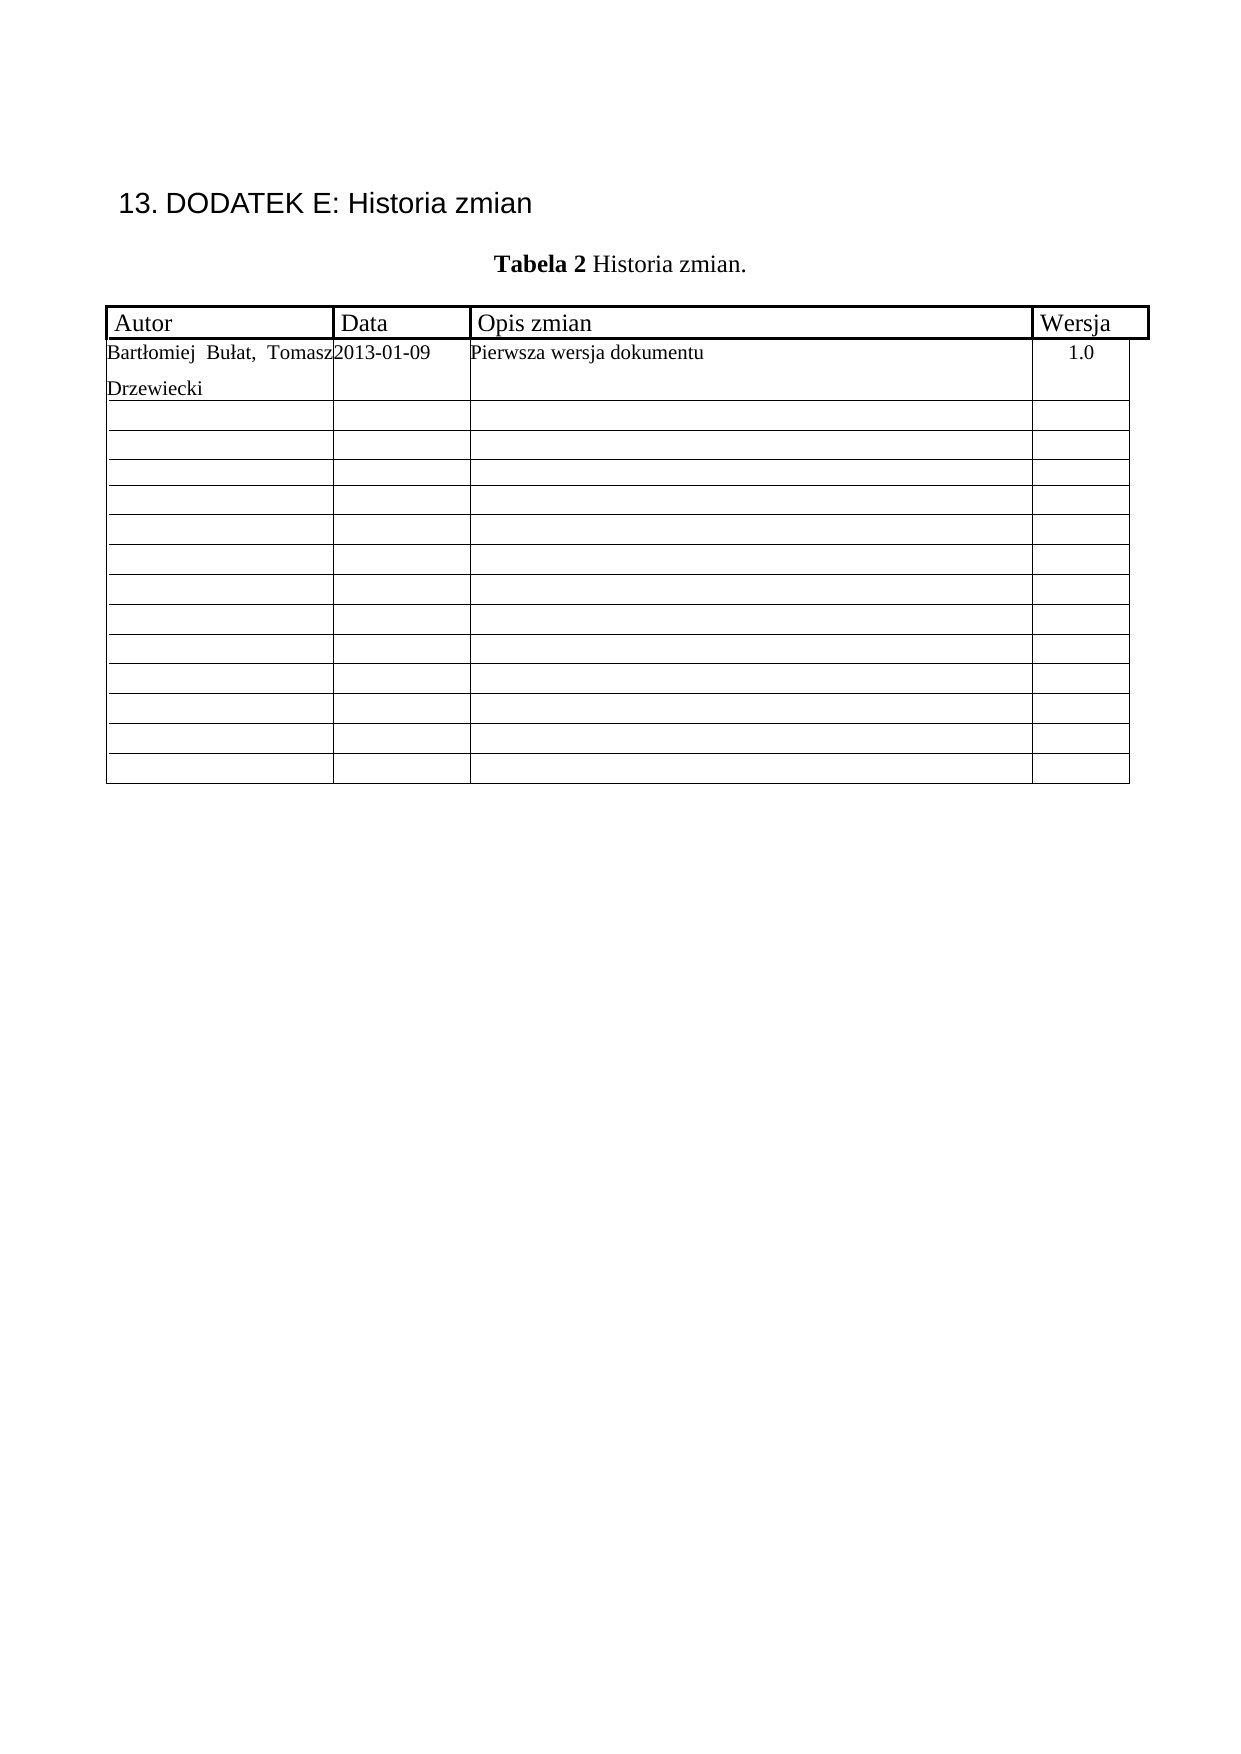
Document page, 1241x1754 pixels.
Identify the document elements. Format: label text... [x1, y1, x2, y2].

table_cell [1136, 459, 1142, 484]
table_cell [334, 664, 470, 693]
table_cell [1136, 634, 1142, 663]
table_cell [471, 754, 1032, 782]
table_cell [1136, 693, 1142, 723]
table_cell [1136, 753, 1142, 782]
table_cell [1136, 485, 1142, 514]
table_cell [1130, 604, 1136, 633]
table_cell [107, 723, 333, 753]
table_cell [334, 545, 470, 574]
table_cell [1142, 430, 1148, 459]
table_cell [1033, 431, 1129, 459]
table_cell [1142, 604, 1148, 633]
table_cell [1033, 545, 1129, 574]
table_cell [107, 514, 333, 544]
table_cell [334, 605, 470, 633]
table_cell Pierwsza wersja dokumentu [471, 340, 1032, 400]
table_cell [1130, 753, 1136, 782]
table_header Data [335, 308, 469, 337]
table_cell [334, 724, 470, 753]
table_cell [1136, 544, 1142, 574]
table_cell [107, 604, 333, 633]
text Tabela 2 Historia zmian. [118, 249, 1122, 278]
table_cell [1130, 544, 1136, 574]
table_cell [334, 515, 470, 544]
table_cell [1033, 694, 1129, 723]
table_cell 2013-01-09 [334, 340, 470, 400]
table_cell [1142, 514, 1148, 544]
table_cell [1033, 486, 1129, 514]
table_cell [1033, 635, 1129, 663]
table_cell [1136, 723, 1142, 753]
table_cell [107, 574, 333, 604]
table_cell [1130, 459, 1136, 484]
table_cell [1142, 544, 1148, 574]
table_cell [471, 605, 1032, 633]
table_cell [334, 460, 470, 484]
table_cell [1033, 664, 1129, 693]
subtitle DODATEK E: Historia zmian [118, 186, 1122, 220]
table_cell [1142, 634, 1148, 663]
table_cell [334, 486, 470, 514]
table_cell [471, 724, 1032, 753]
table_cell [471, 694, 1032, 723]
table_cell [1130, 634, 1136, 663]
table_cell [1033, 724, 1129, 753]
table_cell [334, 401, 470, 429]
table_cell [471, 664, 1032, 693]
table_cell [1136, 400, 1142, 429]
table_cell [1033, 515, 1129, 544]
table_cell [1130, 514, 1136, 544]
table_cell [1136, 514, 1142, 544]
table_cell [471, 515, 1032, 544]
table_cell [1142, 485, 1148, 514]
table_cell [107, 400, 333, 429]
table_cell [471, 635, 1032, 663]
table_cell [334, 754, 470, 782]
table_cell [1142, 753, 1148, 782]
table_cell [471, 545, 1032, 574]
table_cell [471, 431, 1032, 459]
table_cell [1130, 693, 1136, 723]
table_cell 1.0 [1033, 340, 1129, 400]
table_cell [1033, 401, 1129, 429]
table_cell [1142, 459, 1148, 484]
table_cell [1142, 723, 1148, 753]
table_cell [107, 634, 333, 663]
table_cell [471, 486, 1032, 514]
table_cell [1142, 340, 1148, 400]
table_header Opis zmian [472, 308, 1031, 337]
table_cell [1136, 663, 1142, 693]
table_cell Bartłomiej Bułat, Tomasz Drzewiecki [107, 337, 333, 400]
table_header Wersja [1034, 308, 1147, 337]
table_cell [471, 401, 1032, 429]
table_cell [334, 575, 470, 604]
table_cell [1142, 400, 1148, 429]
table_header Autor [108, 308, 332, 337]
table_cell [471, 460, 1032, 484]
table_cell [1033, 605, 1129, 633]
table_cell [334, 694, 470, 723]
table_cell [1033, 575, 1129, 604]
table_cell [1142, 693, 1148, 723]
table_cell [1130, 663, 1136, 693]
table_cell [1136, 340, 1142, 400]
table_cell [107, 485, 333, 514]
table_cell [471, 575, 1032, 604]
table_cell [1136, 604, 1142, 633]
table_cell [107, 663, 333, 693]
table_cell [1130, 430, 1136, 459]
table_cell [334, 635, 470, 663]
table_cell [107, 544, 333, 574]
table_cell [1136, 574, 1142, 604]
table_cell [1142, 574, 1148, 604]
table_cell [1130, 723, 1136, 753]
table_cell [1130, 485, 1136, 514]
table_cell [1136, 430, 1142, 459]
table_cell [107, 430, 333, 459]
table_cell [1142, 663, 1148, 693]
table_cell [1130, 400, 1136, 429]
table_cell [107, 459, 333, 484]
table_cell [107, 753, 333, 782]
table_cell [1033, 754, 1129, 782]
table_cell [334, 431, 470, 459]
table_cell [1130, 340, 1136, 400]
table_cell [107, 693, 333, 723]
table_cell [1033, 460, 1129, 484]
table_cell [1130, 574, 1136, 604]
